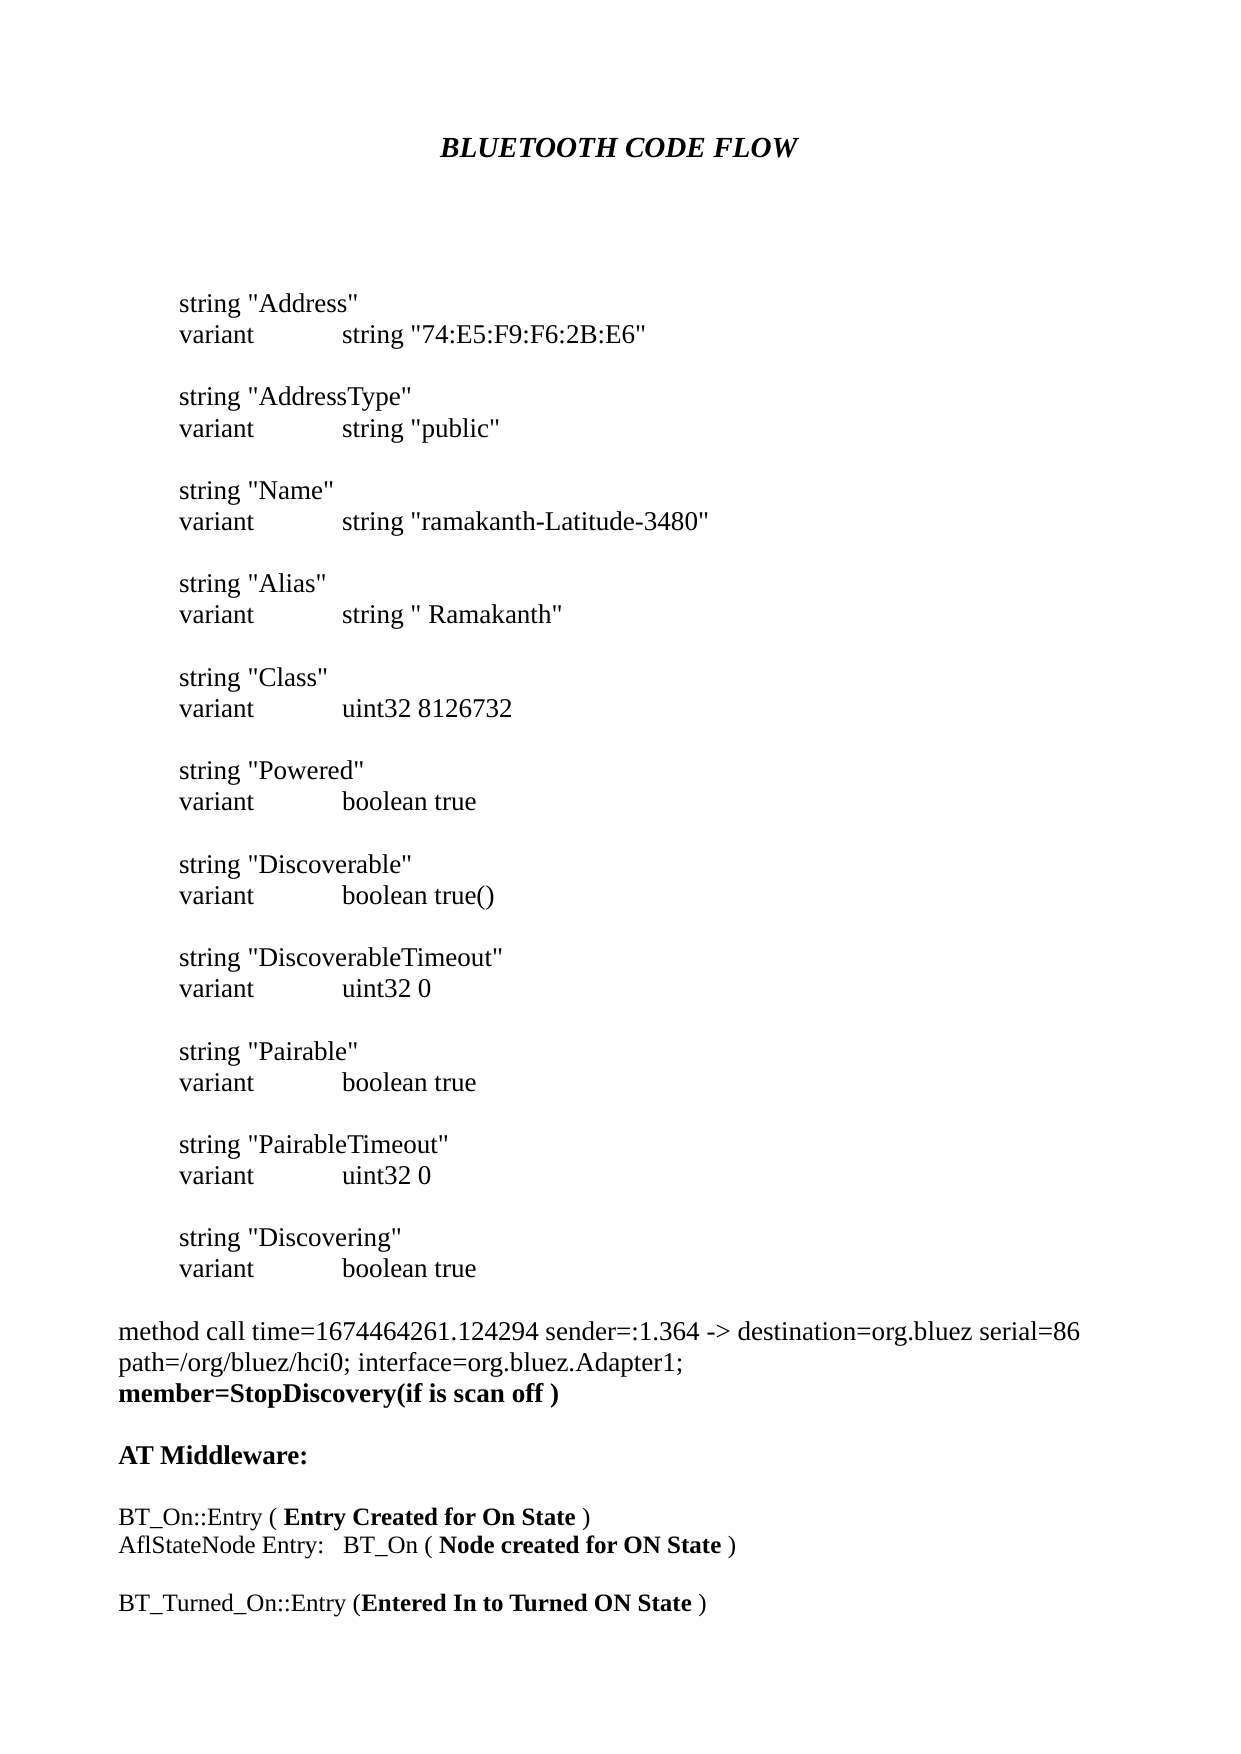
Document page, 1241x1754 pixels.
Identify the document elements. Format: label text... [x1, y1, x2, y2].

text string "Discovering" [118, 1221, 1122, 1253]
text variant uint32 8126732 [118, 692, 1122, 723]
text method call time=1674464261.124294 sender=:1.364 -> destination=org.bluez serial=86 path=/org/bluez/hci0; interface=org.bluez.Adapter1; [118, 1315, 1122, 1377]
text variant boolean true [118, 1066, 1122, 1097]
text variant string "ramakanth-Latitude-3480" [118, 505, 1122, 536]
text string "Name" [118, 474, 1122, 505]
text string "Discoverable" [118, 848, 1122, 879]
text string "PairableTimeout" [118, 1128, 1122, 1159]
text string "DiscoverableTimeout" [118, 941, 1122, 972]
text string "Alias" [118, 567, 1122, 598]
text variant string "74:E5:F9:F6:2B:E6" [118, 318, 1122, 349]
text string "Pairable" [118, 1034, 1122, 1066]
text member=StopDiscovery(if is scan off ) [118, 1377, 1122, 1408]
text BT_Turned_On::Entry (Entered In to Turned ON State ) [118, 1588, 1122, 1617]
text variant boolean true [118, 785, 1122, 817]
text BT_On::Entry ( Entry Created for On State ) [118, 1502, 1122, 1531]
text string "AddressType" [118, 381, 1122, 412]
text variant string "public" [118, 412, 1122, 443]
text variant uint32 0 [118, 972, 1122, 1003]
text AflStateNode Entry: BT_On ( Node created for ON State ) [118, 1531, 1122, 1559]
text variant boolean true [118, 1253, 1122, 1284]
text string "Address" [118, 287, 1122, 318]
text variant string " Ramakanth" [118, 598, 1122, 630]
text variant boolean true() [118, 879, 1122, 910]
text AT Middleware: [118, 1439, 1122, 1471]
text string "Class" [118, 661, 1122, 692]
text variant uint32 0 [118, 1159, 1122, 1190]
text string "Powered" [118, 754, 1122, 785]
